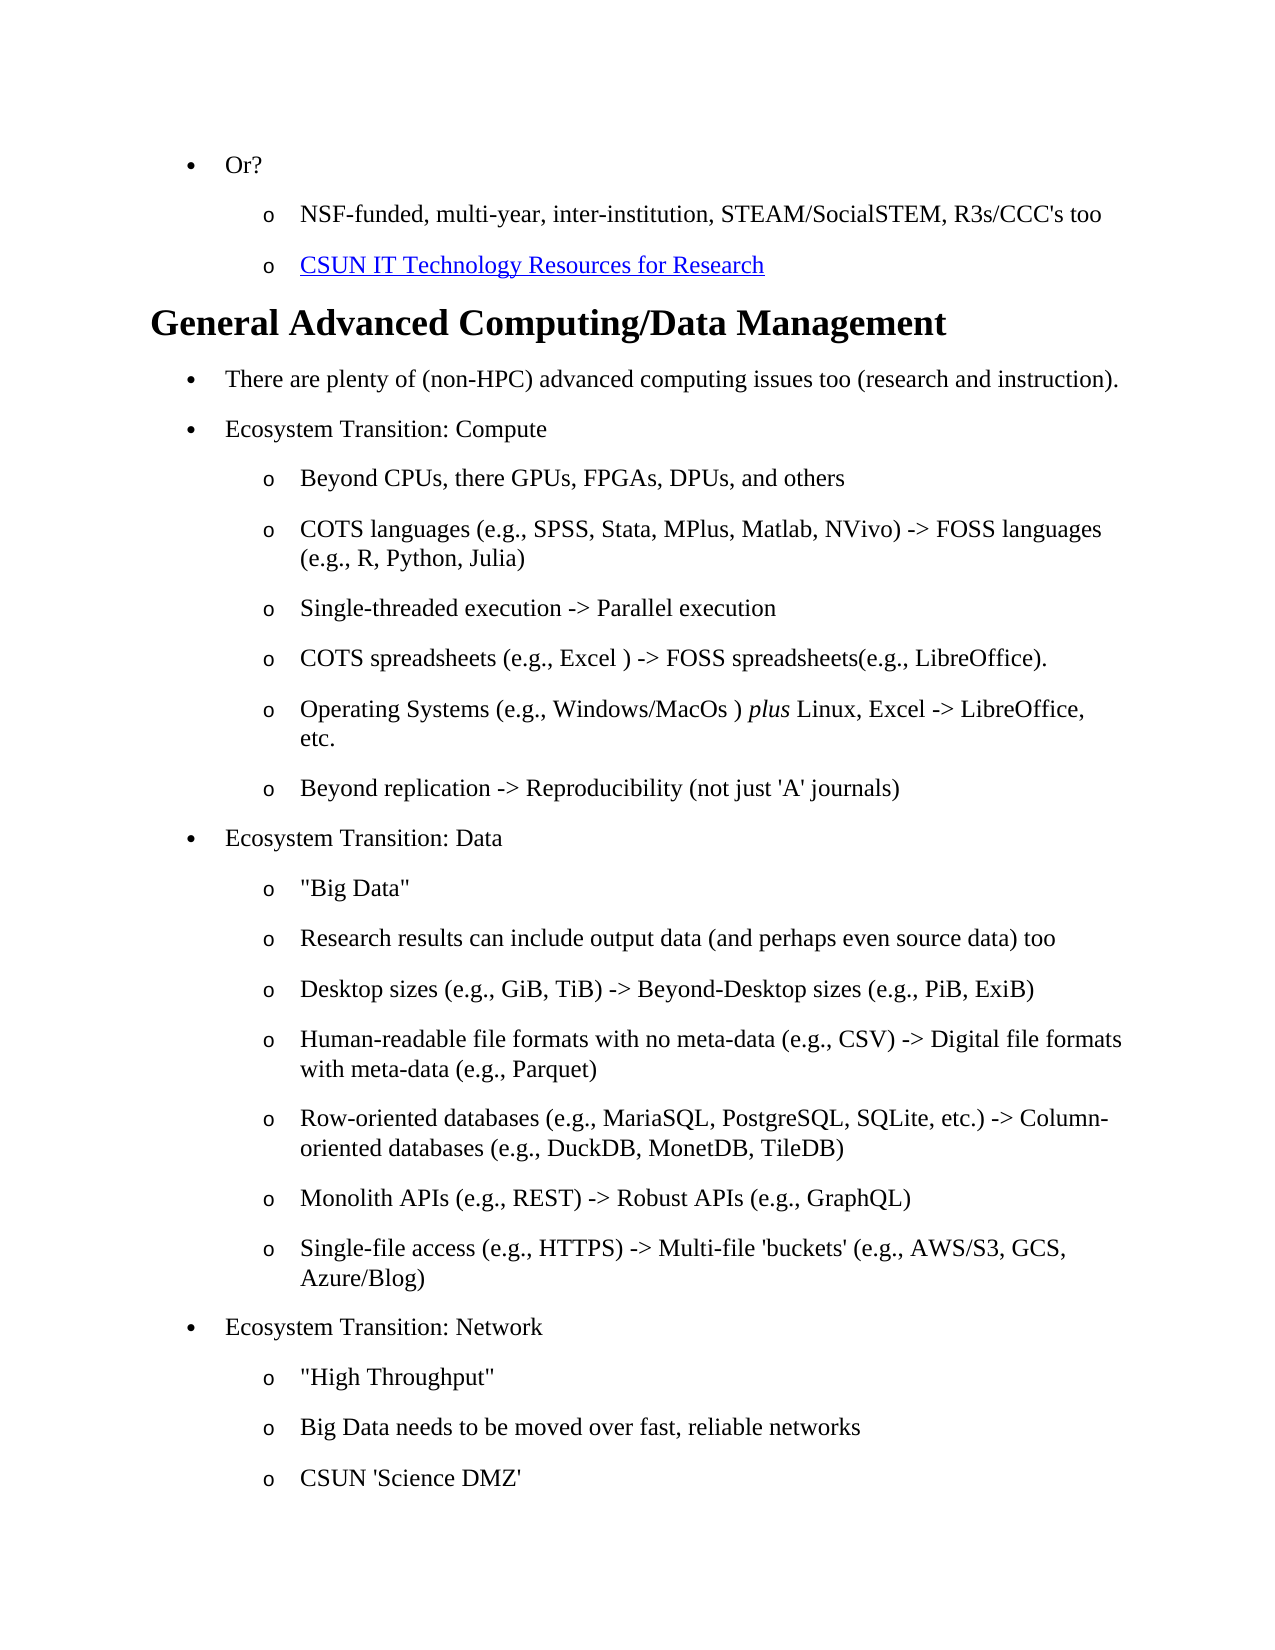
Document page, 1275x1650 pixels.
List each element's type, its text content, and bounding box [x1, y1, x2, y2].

list Human-readable file formats with no meta-data (e.g., CSV) -> Digital file formats with meta-data (e.g., Parquet) [262, 1024, 1125, 1083]
list Research results can include output data (and perhaps even source data) too [262, 923, 1125, 953]
list Row-oriented databases (e.g., MariaSQL, PostgreSQL, SQLite, etc.) -> Column-oriented databases (e.g., DuckDB, MonetDB, TileDB) [262, 1103, 1125, 1162]
list COTS spreadsheets (e.g., Excel ) -> FOSS spreadsheets(e.g., LibreOffice). [262, 643, 1125, 673]
list "Big Data" [262, 873, 1125, 903]
list CSUN 'Science DMZ' [262, 1463, 1125, 1492]
list Single-threaded execution -> Parallel execution [262, 593, 1125, 623]
subtitle General Advanced Computing/Data Management [150, 300, 1125, 343]
list Monolith APIs (e.g., REST) -> Robust APIs (e.g., GraphQL) [262, 1183, 1125, 1212]
list Single-file access (e.g., HTTPS) -> Multi-file 'buckets' (e.g., AWS/S3, GCS, Azure/Blog) [262, 1233, 1125, 1291]
list Or? [187, 150, 1125, 179]
list Desktop sizes (e.g., GiB, TiB) -> Beyond-Desktop sizes (e.g., PiB, ExiB) [262, 974, 1125, 1003]
list Beyond replication -> Reproducibility (not just 'A' journals) [262, 773, 1125, 803]
list CSUN IT Technology Resources for Research [262, 250, 1125, 279]
list Ecosystem Transition: Network [187, 1312, 1125, 1341]
list There are plenty of (non-HPC) advanced computing issues too (research and instruction). [187, 364, 1125, 393]
list Ecosystem Transition: Compute [187, 414, 1125, 443]
list Operating Systems (e.g., Windows/MacOs ) plus Linux, Excel -> LibreOffice, etc. [262, 694, 1125, 752]
list NSF-funded, multi-year, inter-institution, STEAM/SocialSTEM, R3s/CCC's too [262, 199, 1125, 229]
list Beyond CPUs, there GPUs, FPGAs, DPUs, and others [262, 463, 1125, 493]
list Big Data needs to be moved over fast, reliable networks [262, 1412, 1125, 1442]
list Ecosystem Transition: Data [187, 823, 1125, 852]
list "High Throughput" [262, 1362, 1125, 1391]
list COTS languages (e.g., SPSS, Stata, MPlus, Matlab, NVivo) -> FOSS languages (e.g., R, Python, Julia) [262, 514, 1125, 572]
